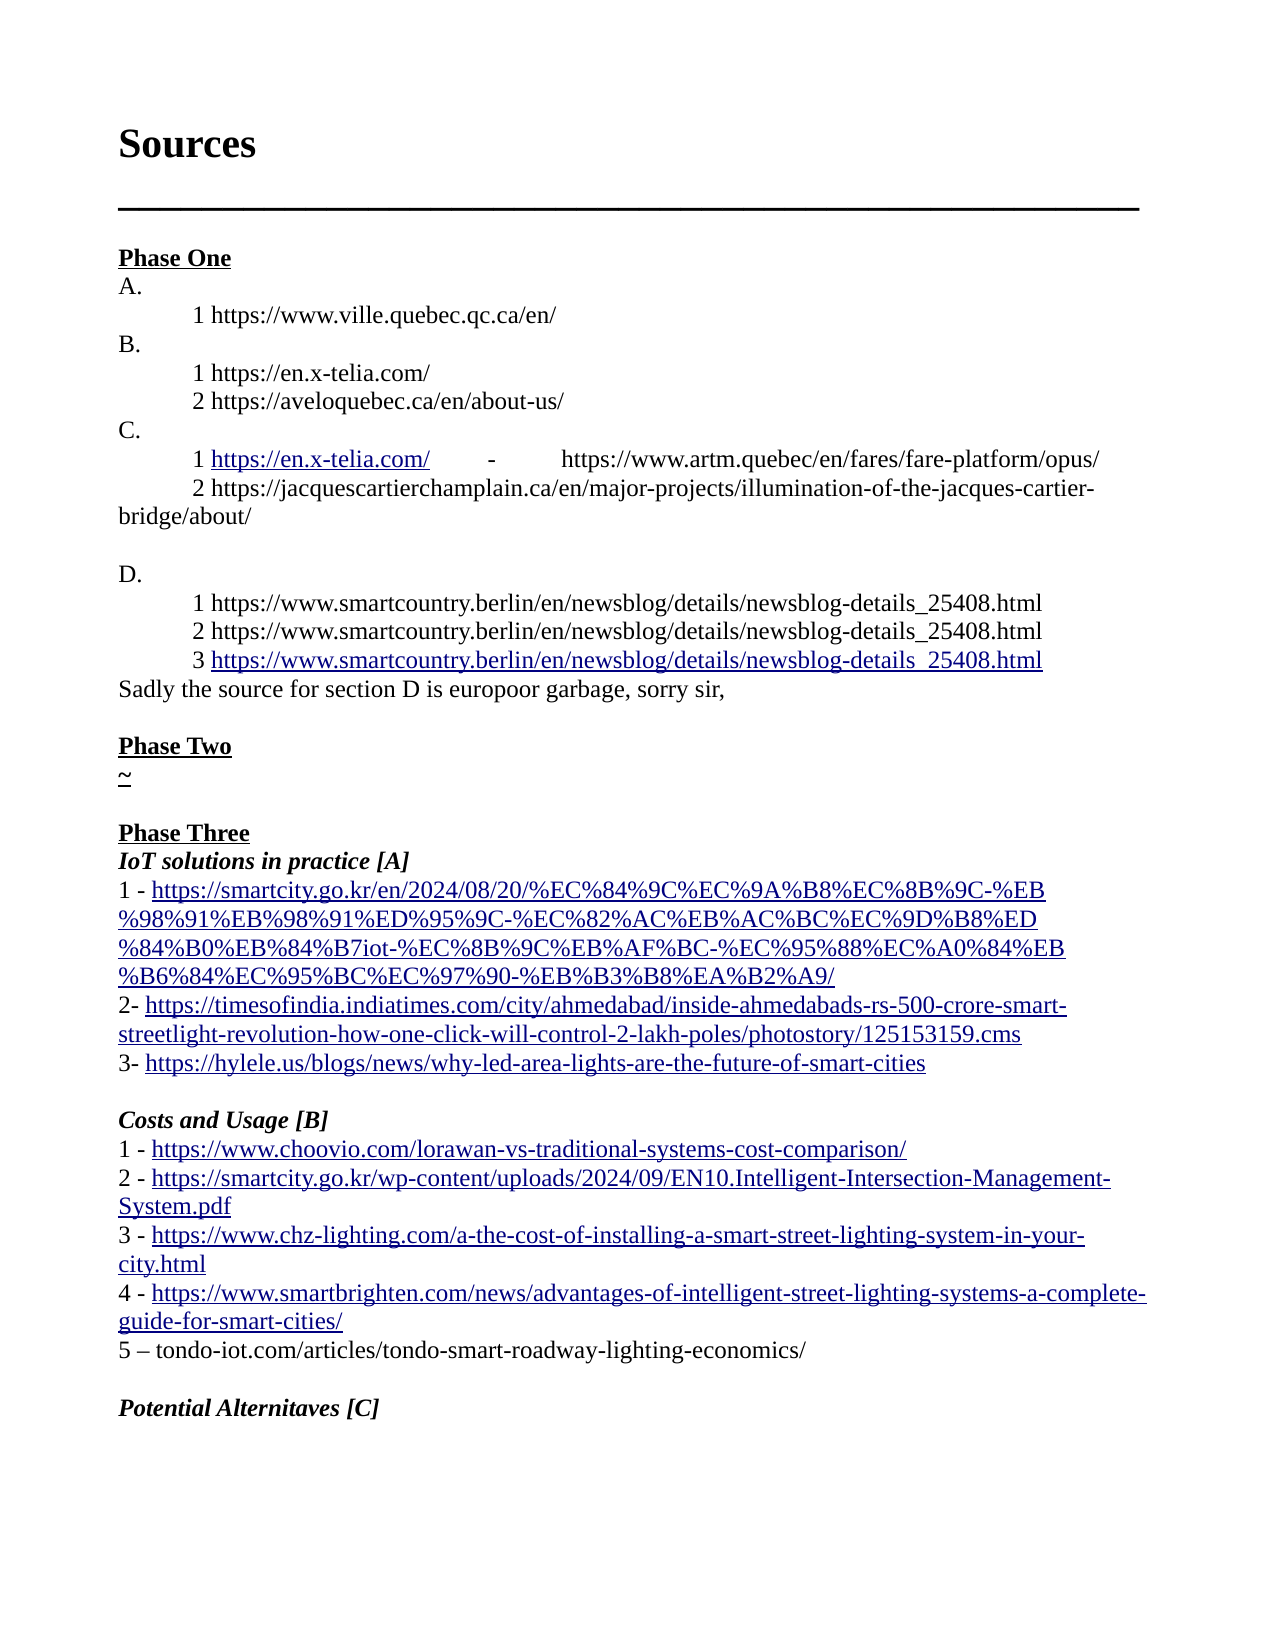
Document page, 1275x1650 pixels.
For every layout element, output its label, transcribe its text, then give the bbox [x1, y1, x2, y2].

text 4 - https://www.smartbrighten.com/news/advantages-of-intelligent-street-lighting-systems-a-complete-guide-for-smart-cities/ [118, 1278, 1157, 1335]
text Phase Three [118, 818, 1157, 846]
text 1 https://en.x-telia.com/ [118, 358, 1157, 386]
text 1 - https://smartcity.go.kr/en/2024/08/20/%EC%84%9C%EC%9A%B8%EC%8B%9C-%EB%98%91%EB%98%91%ED%95%9C-%EC%82%AC%EB%AC%BC%EC%9D%B8%ED%84%B0%EB%84%B7iot-%EC%8B%9C%EB%AF%BC-%EC%95%88%EC%A0%84%EB%B6%84%EC%95%BC%EC%97%90-%EB%B3%B8%EA%B2%A9/ [118, 875, 1157, 990]
text D. [118, 559, 1157, 588]
text 2 https://aveloquebec.ca/en/about-us/ [118, 386, 1157, 415]
text Sadly the source for section D is europoor garbage, sorry sir, [118, 674, 1157, 703]
text 3 - https://www.chz-lighting.com/a-the-cost-of-installing-a-smart-street-lighting-system-in-your-city.html [118, 1220, 1157, 1278]
text 2 https://www.smartcountry.berlin/en/newsblog/details/newsblog-details_25408.html [118, 616, 1157, 645]
text A. [118, 271, 1157, 300]
text Costs and Usage [B] [118, 1105, 1157, 1134]
text 1 https://www.smartcountry.berlin/en/newsblog/details/newsblog-details_25408.html [118, 588, 1157, 616]
text 3 https://www.smartcountry.berlin/en/newsblog/details/newsblog-details_25408.html [118, 645, 1157, 674]
text IoT solutions in practice [A] [118, 846, 1157, 875]
text 3- https://hylele.us/blogs/news/why-led-area-lights-are-the-future-of-smart-cities [118, 1048, 1157, 1076]
text Phase One [118, 243, 1157, 271]
text _________________________________________________ [118, 166, 1157, 214]
text 2- https://timesofindia.indiatimes.com/city/ahmedabad/inside-ahmedabads-rs-500-crore-smart-streetlight-revolution-how-one-click-will-control-2-lakh-poles/photostory/125153159.cms [118, 990, 1157, 1048]
text 5 – tondo-iot.com/articles/tondo-smart-roadway-lighting-economics/ [118, 1335, 1157, 1364]
text Phase Two [118, 731, 1157, 760]
text 1 https://www.ville.quebec.qc.ca/en/ [118, 300, 1157, 329]
text Sources [118, 118, 1157, 166]
text 1 - https://www.choovio.com/lorawan-vs-traditional-systems-cost-comparison/ [118, 1134, 1157, 1163]
text B. [118, 329, 1157, 358]
text Potential Alternitaves [C] [118, 1393, 1157, 1421]
text 2 https://jacquescartierchamplain.ca/en/major-projects/illumination-of-the-jacques-cartier-bridge/about/ [118, 473, 1157, 530]
text ~ [118, 760, 1157, 789]
text 1 https://en.x-telia.com/ - https://www.artm.quebec/en/fares/fare-platform/opus/ [118, 444, 1157, 473]
text 2 - https://smartcity.go.kr/wp-content/uploads/2024/09/EN10.Intelligent-Intersection-Management-System.pdf [118, 1163, 1157, 1220]
text C. [118, 415, 1157, 444]
